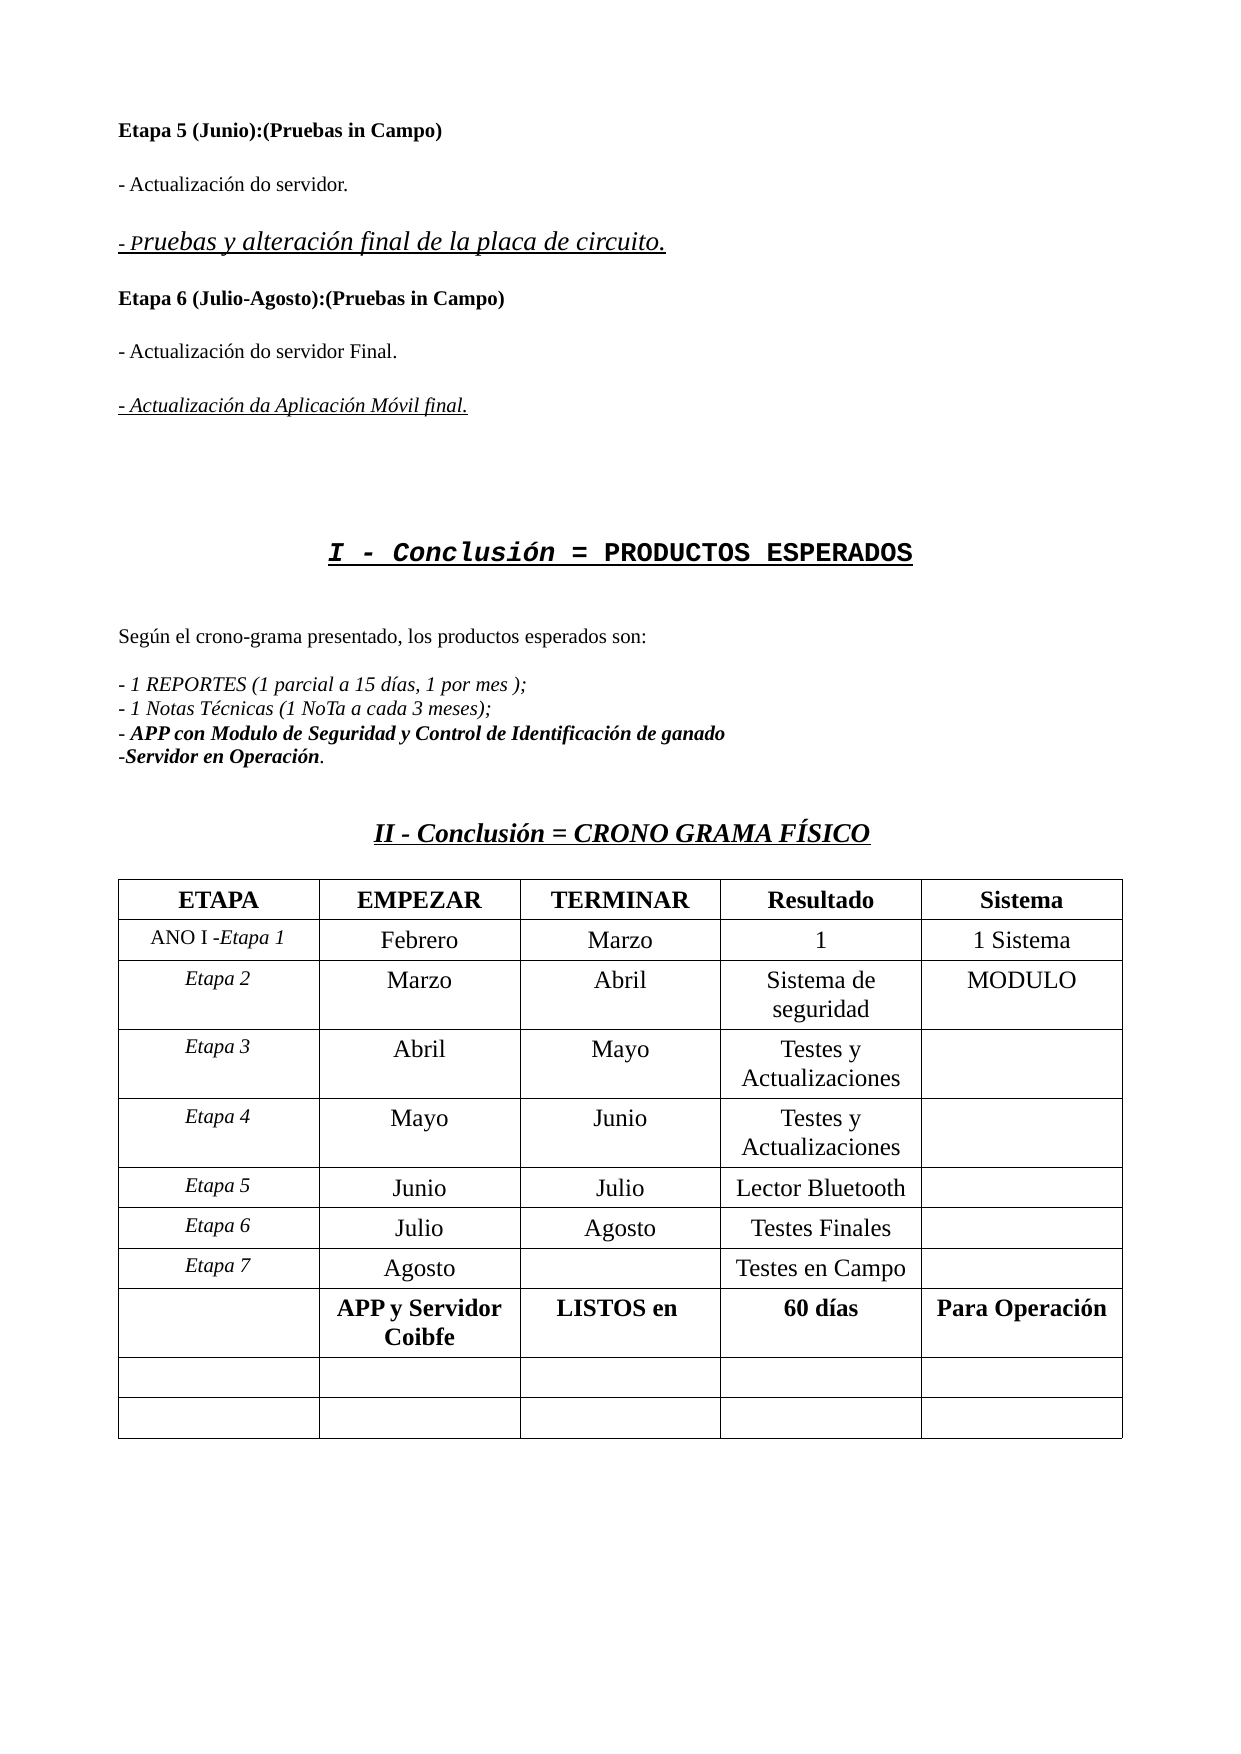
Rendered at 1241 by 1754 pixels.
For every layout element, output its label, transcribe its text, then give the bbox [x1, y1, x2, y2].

text - 1 REPORTES (1 parcial a 15 días, 1 por mes ); [118, 672, 1122, 696]
table_cell Etapa 2 [119, 961, 319, 1029]
text - Actualización da Aplicación Móvil final. [118, 393, 1122, 417]
table_cell [922, 1099, 1122, 1167]
table_cell 1 [721, 920, 921, 959]
table_cell Lector Bluetooth [721, 1168, 921, 1207]
table_cell 1 Sistema [922, 920, 1122, 959]
table_cell Febrero [320, 920, 520, 959]
table_cell Testes y Actualizaciones [721, 1030, 921, 1098]
table_header Resultado [721, 880, 921, 919]
table_cell [922, 1030, 1122, 1098]
table_cell 60 días [721, 1289, 921, 1357]
table_cell [721, 1358, 921, 1397]
table_header EMPEZAR [320, 880, 520, 919]
table_cell [119, 1358, 319, 1397]
text Etapa 6 (Julio-Agosto):(Pruebas in Campo) [118, 286, 1122, 310]
table_cell [521, 1398, 720, 1437]
table_cell Marzo [521, 920, 720, 959]
table_cell Abril [521, 961, 720, 1029]
table_cell Etapa 5 [119, 1168, 319, 1207]
table_cell MODULO [922, 961, 1122, 1029]
table_cell APP y Servidor Coibfe [320, 1289, 520, 1357]
table_cell ANO I -Etapa 1 [119, 920, 319, 959]
table_cell Etapa 6 [119, 1208, 319, 1247]
table_cell [119, 1398, 319, 1437]
table_cell Testes Finales [721, 1208, 921, 1247]
table_cell Etapa 3 [119, 1030, 319, 1098]
table_header ETAPA [119, 880, 319, 919]
table_cell Junio [320, 1168, 520, 1207]
table_cell Testes y Actualizaciones [721, 1099, 921, 1167]
table_cell [922, 1168, 1122, 1207]
table_cell Agosto [320, 1249, 520, 1288]
table_cell [521, 1249, 720, 1288]
table_cell [320, 1398, 520, 1437]
text - Actualización do servidor Final. [118, 339, 1122, 363]
table_cell Mayo [320, 1099, 520, 1167]
table_cell [119, 1289, 319, 1357]
table_cell Julio [320, 1208, 520, 1247]
table_cell Etapa 7 [119, 1249, 319, 1288]
table_cell Sistema de seguridad [721, 961, 921, 1029]
table_cell [320, 1358, 520, 1397]
text - Pruebas y alteración final de la placa de circuito. [118, 225, 1122, 256]
table_cell Junio [521, 1099, 720, 1167]
text -Servidor en Operación. [118, 744, 1122, 768]
table_header Sistema [922, 880, 1122, 919]
table_cell Julio [521, 1168, 720, 1207]
table_cell [922, 1398, 1122, 1437]
table_header TERMINAR [521, 880, 720, 919]
text Etapa 5 (Junio):(Pruebas in Campo) [118, 118, 1122, 142]
text - 1 Notas Técnicas (1 NoTa a cada 3 meses); [118, 696, 1122, 720]
table_cell [521, 1358, 720, 1397]
table_cell Para Operación [922, 1289, 1122, 1357]
table_cell Marzo [320, 961, 520, 1029]
table_cell [922, 1208, 1122, 1247]
text II - Conclusión = CRONO GRAMA FÍSICO [118, 817, 1122, 848]
text Según el crono-grama presentado, los productos esperados son: [118, 624, 1122, 648]
table_cell [922, 1358, 1122, 1397]
table_cell [721, 1398, 921, 1437]
table_cell [922, 1249, 1122, 1288]
table_cell Testes en Campo [721, 1249, 921, 1288]
table_cell Abril [320, 1030, 520, 1098]
table_cell Etapa 4 [119, 1099, 319, 1167]
text - APP con Modulo de Seguridad y Control de Identificación de ganado [118, 720, 1122, 744]
table_cell Agosto [521, 1208, 720, 1247]
text - Actualización do servidor. [118, 172, 1122, 196]
table_cell LISTOS en [521, 1289, 720, 1357]
text I - Conclusión = PRODUCTOS ESPERADOS [118, 539, 1122, 569]
table_cell Mayo [521, 1030, 720, 1098]
